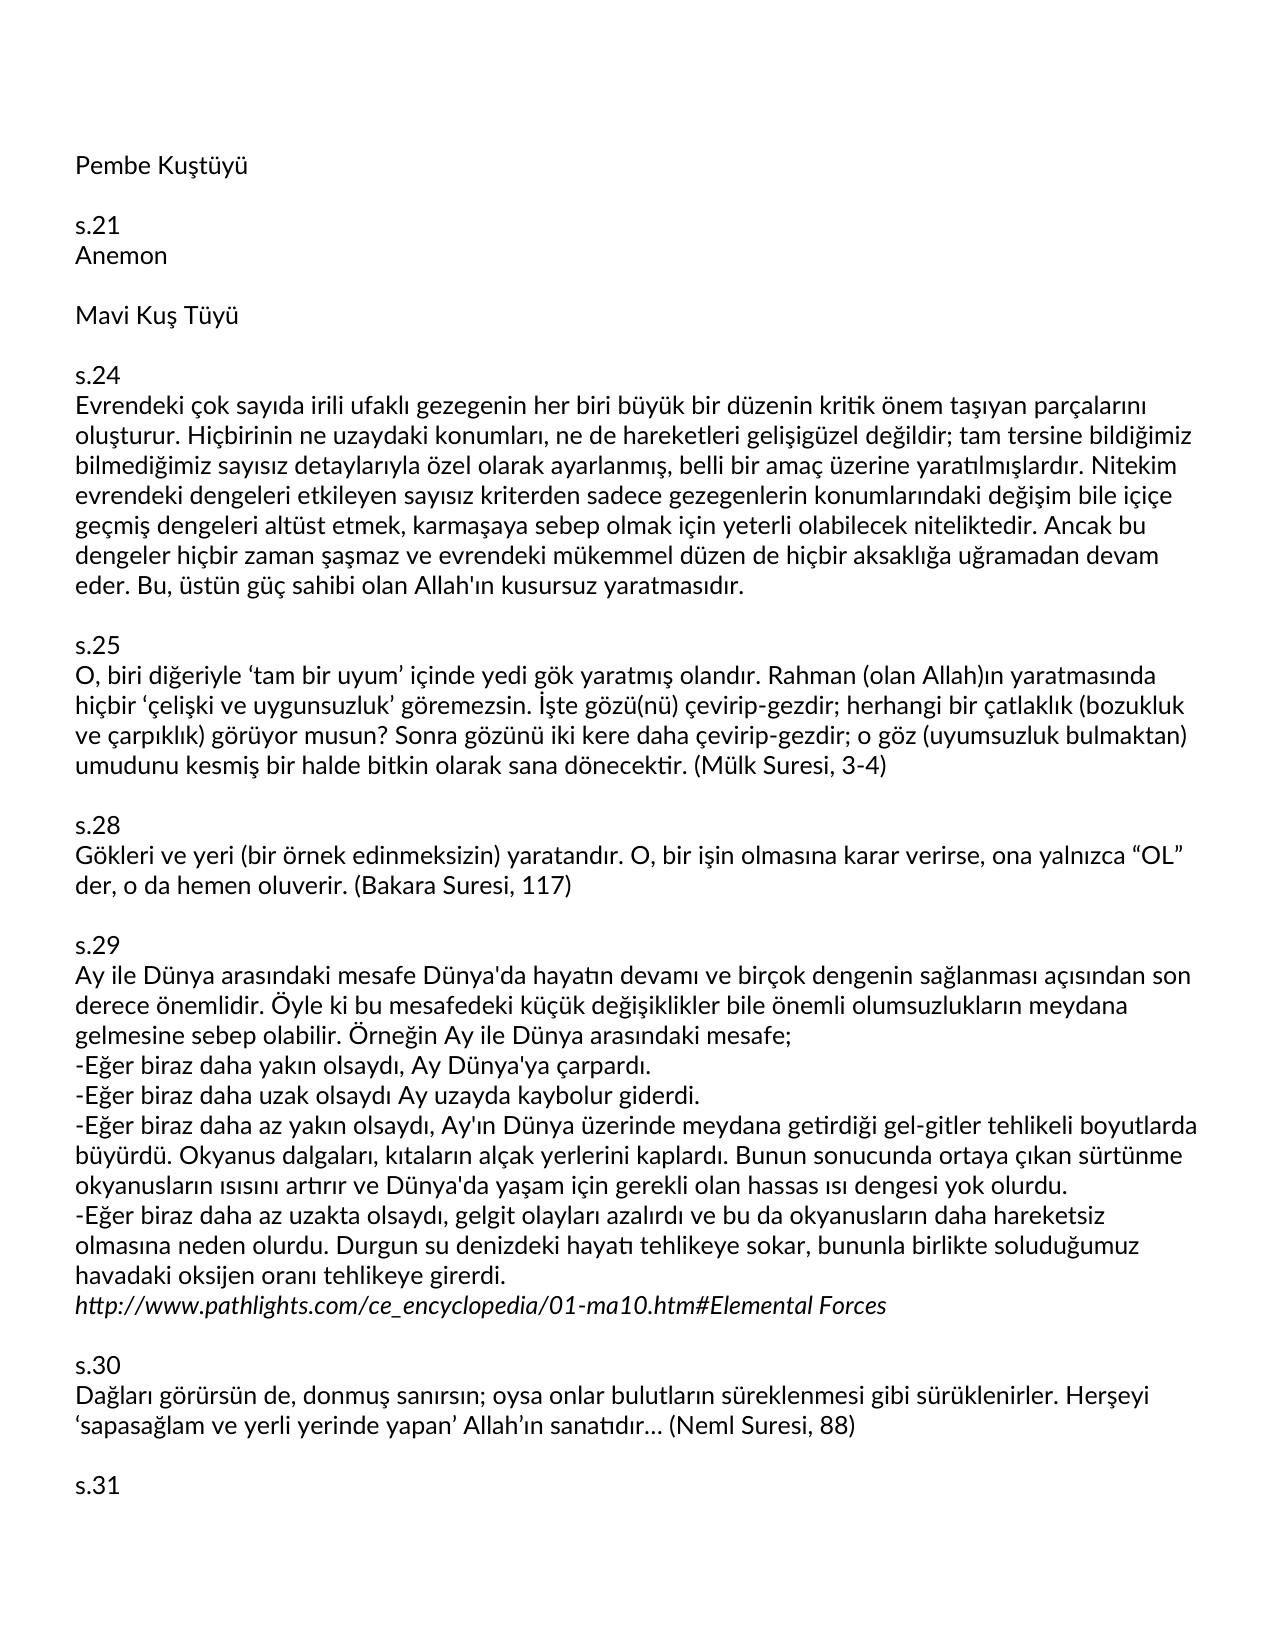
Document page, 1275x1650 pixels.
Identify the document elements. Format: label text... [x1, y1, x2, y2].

text Anemon [75, 240, 1200, 270]
text Ay ile Dünya arasındaki mesafe Dünya'da hayatın devamı ve birçok dengenin sağlanması açısından son derece önemlidir. Öyle ki bu mesafedeki küçük değişiklikler bile önemli olumsuzlukların meydana gelmesine sebep olabilir. Örneğin Ay ile Dünya arasındaki mesafe; [75, 960, 1200, 1050]
text -Eğer biraz daha az uzakta olsaydı, gelgit olayları azalırdı ve bu da okyanusların daha hareketsiz olmasına neden olurdu. Durgun su denizdeki hayatı tehlikeye sokar, bununla birlikte soluduğumuz havadaki oksijen oranı tehlikeye girerdi. [75, 1200, 1200, 1290]
text Pembe Kuştüyü [75, 150, 1200, 180]
text s.24 [75, 360, 1200, 390]
text Evrendeki çok sayıda irili ufaklı gezegenin her biri büyük bir düzenin kritik önem taşıyan parçalarını oluşturur. Hiçbirinin ne uzaydaki konumları, ne de hareketleri gelişigüzel değildir; tam tersine bildiğimiz bilmediğimiz sayısız detaylarıyla özel olarak ayarlanmış, belli bir amaç üzerine yaratılmışlardır. Nitekim evrendeki dengeleri etkileyen sayısız kriterden sadece gezegenlerin konumlarındaki değişim bile içiçe geçmiş dengeleri altüst etmek, karmaşaya sebep olmak için yeterli olabilecek niteliktedir. Ancak bu dengeler hiçbir zaman şaşmaz ve evrendeki mükemmel düzen de hiçbir aksaklığa uğramadan devam eder. Bu, üstün güç sahibi olan Allah'ın kusursuz yaratmasıdır. [75, 390, 1200, 600]
text s.25 [75, 630, 1200, 660]
text -Eğer biraz daha az yakın olsaydı, Ay'ın Dünya üzerinde meydana getirdiği gel-gitler tehlikeli boyutlarda büyürdü. Okyanus dalgaları, kıtaların alçak yerlerini kaplardı. Bunun sonucunda ortaya çıkan sürtünme okyanusların ısısını artırır ve Dünya'da yaşam için gerekli olan hassas ısı dengesi yok olurdu. [75, 1110, 1200, 1200]
text Dağları görürsün de, donmuş sanırsın; oysa onlar bulutların süreklenmesi gibi sürüklenirler. Herşeyi ‘sapasağlam ve yerli yerinde yapan’ Allah’ın sanatıdır… (Neml Suresi, 88) [75, 1380, 1200, 1440]
text s.28 [75, 810, 1200, 840]
text s.30 [75, 1350, 1200, 1380]
text Mavi Kuş Tüyü [75, 300, 1200, 330]
text -Eğer biraz daha yakın olsaydı, Ay Dünya'ya çarpardı. [75, 1050, 1200, 1080]
text s.21 [75, 210, 1200, 240]
text s.29 [75, 930, 1200, 960]
text -Eğer biraz daha uzak olsaydı Ay uzayda kaybolur giderdi. [75, 1080, 1200, 1110]
text http://www.pathlights.com/ce_encyclopedia/01-ma10.htm#Elemental Forces [75, 1290, 1200, 1320]
text Gökleri ve yeri (bir örnek edinmeksizin) yaratandır. O, bir işin olmasına karar verirse, ona yalnızca “OL” der, o da hemen oluverir. (Bakara Suresi, 117) [75, 840, 1200, 900]
text O, biri diğeriyle ‘tam bir uyum’ içinde yedi gök yaratmış olandır. Rahman (olan Allah)ın yaratmasında hiçbir ‘çelişki ve uygunsuzluk’ göremezsin. İşte gözü(nü) çevirip-gezdir; herhangi bir çatlaklık (bozukluk ve çarpıklık) görüyor musun? Sonra gözünü iki kere daha çevirip-gezdir; o göz (uyumsuzluk bulmaktan) umudunu kesmiş bir halde bitkin olarak sana dönecektir. (Mülk Suresi, 3-4) [75, 660, 1200, 780]
text s.31 [75, 1470, 1200, 1500]
